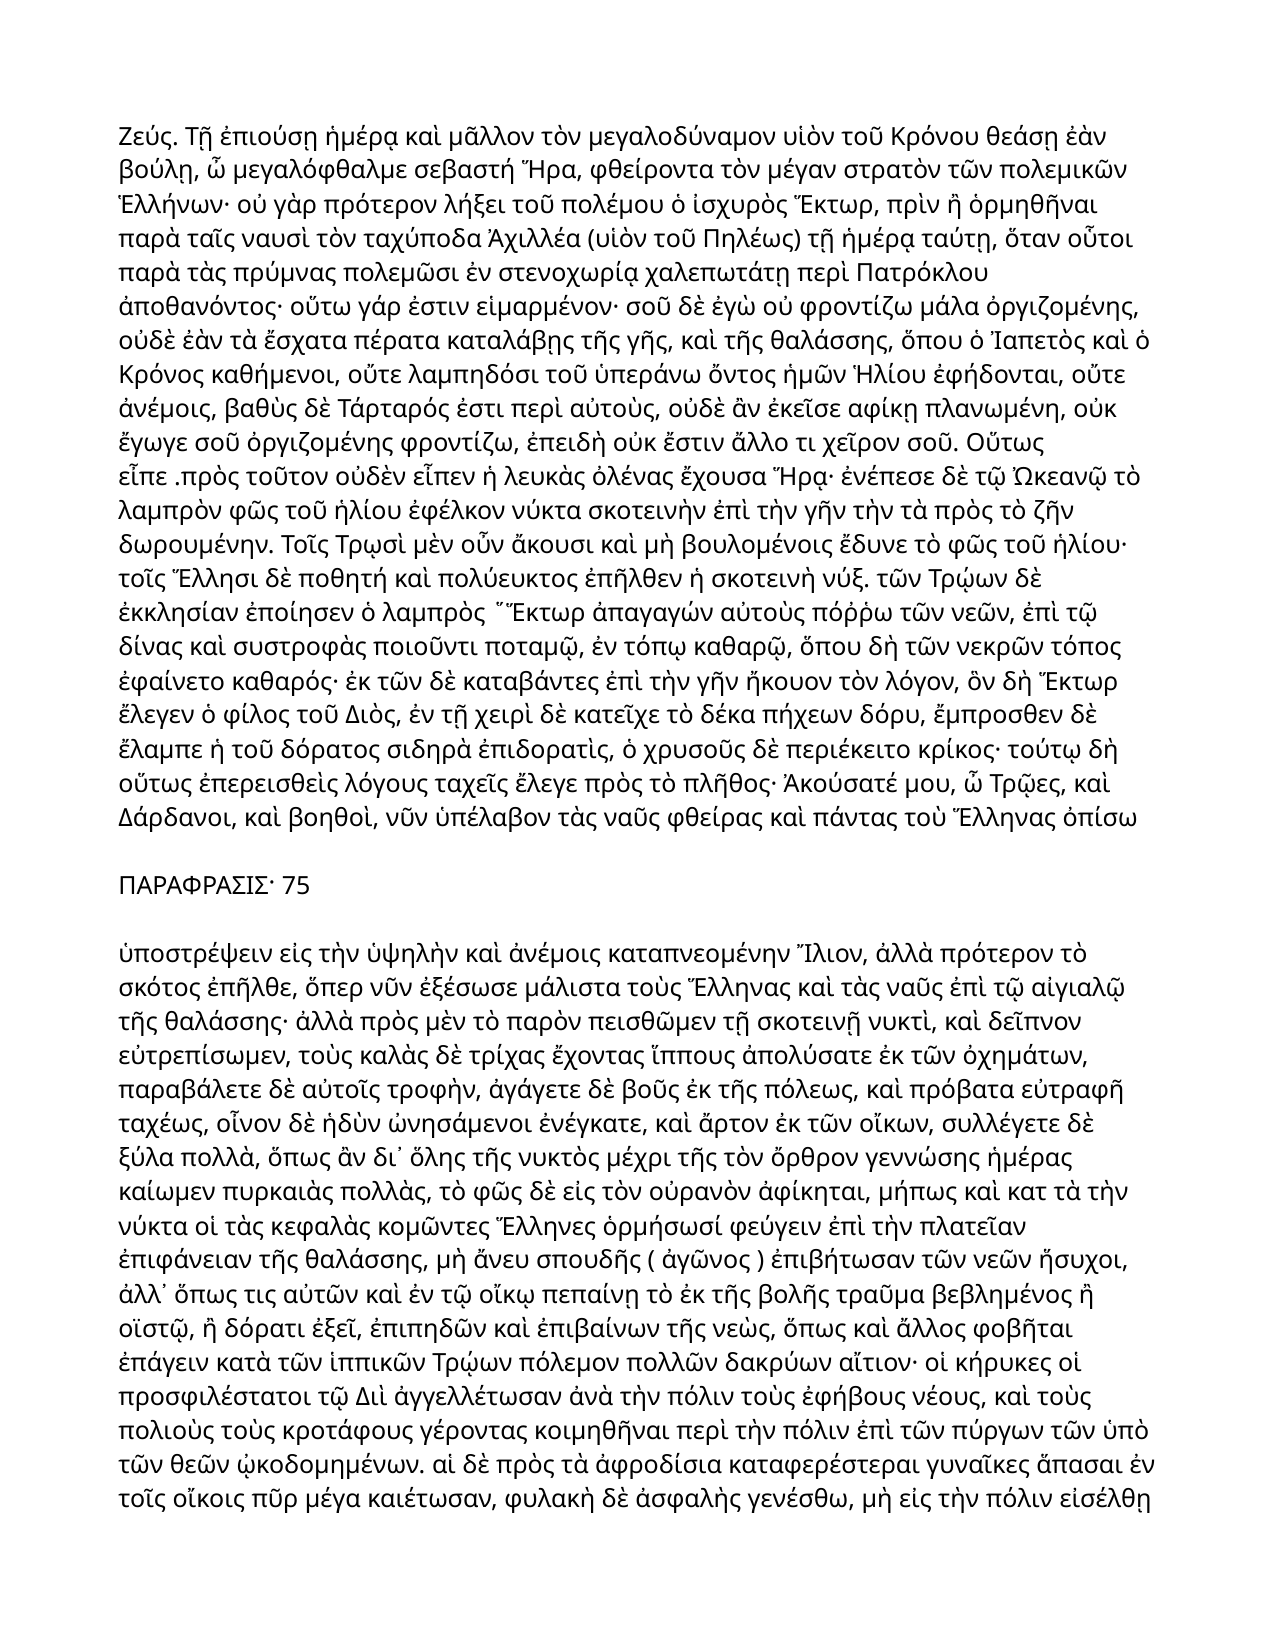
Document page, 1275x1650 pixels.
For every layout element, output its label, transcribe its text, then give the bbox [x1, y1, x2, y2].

text Ζεύς. Τῇ ἐπιούσῃ ἡμέρᾳ καὶ μᾶλλον τὸν μεγαλοδύναμον υἱὸν τοῦ Κρόνου θεάσῃ ἐὰν βούλῃ, ὦ μεγαλόφθαλμε σεβαστή Ἥρα, φθείροντα τὸν μέγαν στρατὸν τῶν πολεμικῶν Ἑλλήνων· οὐ γὰρ πρότερον λήξει τοῦ πολέμου ὁ ἰσχυρὸς Ἕκτωρ, πρὶν ἢ ὁρμηθῆναι παρὰ ταῖς ναυσὶ τὸν ταχύποδα Ἀχιλλέα (υἱὸν τοῦ Πηλέως) τῇ ἡμέρᾳ ταύτῃ, ὅταν οὗτοι παρὰ τὰς πρύμνας πολεμῶσι ἐν στενοχωρίᾳ χαλεπωτάτῃ περὶ Πατρόκλου ἀποθανόντος· οὕτω γάρ ἐστιν εἱμαρμένον· σοῦ δὲ ἐγὼ οὐ φροντίζω μάλα ὀργιζομένης, οὐδὲ ἐὰν τὰ ἔσχατα πέρατα καταλάβῃς τῆς γῆς, καὶ τῆς θαλάσσης, ὅπου ὁ Ἰαπετὸς καὶ ὁ Κρόνος καθήμενοι, οὔτε λαμπηδόσι τοῦ ὑπεράνω ὄντος ἡμῶν Ἡλίου ἐφήδονται, οὔτε ἀνέμοις, βαθὺς δὲ Τάρταρός ἐστι περὶ αὐτοὺς, οὐδὲ ἂν ἐκεῖσε αφίκῃ πλανωμένη, οὐκ ἔγωγε σοῦ ὀργιζομένης φροντίζω, ἐπειδὴ οὐκ ἔστιν ἄλλο τι χεῖρον σοῦ. Οὕτως εἶπε .πρὸς τοῦτον οὐδὲν εἶπεν ἡ λευκὰς ὀλένας ἔχουσα Ἥρᾳ· ἐνέπεσε δὲ τῷ Ὠκεανῷ τὸ λαμπρὸν φῶς τοῦ ἡλίου ἐφέλκον νύκτα σκοτεινὴν ἐπὶ τὴν γῆν τὴν τὰ πρὸς τὸ ζῆν δωρουμένην. Τοῖς Τρῳσὶ μὲν οὖν ἄκουσι καὶ μὴ βουλομένοις ἔδυνε τὸ φῶς τοῦ ἡλίου· τοῖς Ἕλλησι δὲ ποθητή καὶ πολύευκτος ἐπῆλθεν ἡ σκοτεινὴ νύξ. τῶν Τρῴων δὲ ἐκκλησίαν ἐποίησεν ὁ λαμπρὸς ῞Ἕκτωρ ἀπαγαγών αὐτοὺς πόῤῥω τῶν νεῶν, ἐπὶ τῷ δίνας καὶ συστροφὰς ποιοῦντι ποταμῷ, ἐν τόπῳ καθαρῷ, ὅπου δὴ τῶν νεκρῶν τόπος ἐφαίνετο καθαρός· ἐκ τῶν δὲ καταβάντες ἐπὶ τὴν γῆν ἤκουον τὸν λόγον, ὃν δὴ Ἕκτωρ ἔλεγεν ὁ φίλος τοῦ Διὸς, ἐν τῇ χειρὶ δὲ κατεῖχε τὸ δέκα πήχεων δόρυ, ἔμπροσθεν δὲ ἔλαμπε ἡ τοῦ δόρατος σιδηρὰ ἐπιδορατὶς, ὁ χρυσοῦς δὲ περιέκειτο κρίκος· τούτῳ δὴ οὕτως ἐπερεισθεὶς λόγους ταχεῖς ἔλεγε πρὸς τὸ πλῆθος· Ἀκούσατέ μου, ὦ Τρῷες, καὶ Δάρδανοι, καὶ βοηθοὶ, νῦν ὑπέλαβον τὰς ναῦς φθείρας καὶ πάντας τοὺ Ἕλληνας ὀπίσω [118, 118, 1157, 833]
text ὑποστρέψειν εἰς τὴν ὑψηλὴν καὶ ἀνέμοις καταπνεομένην Ἴλιον, ἀλλὰ πρότερον τὸ σκότος ἐπῆλθε, ὅπερ νῦν ἐξέσωσε μάλιστα τοὺς Ἕλληνας καὶ τὰς ναῦς ἐπὶ τῷ αἰγιαλῷ τῆς θαλάσσης· ἀλλὰ πρὸς μὲν τὸ παρὸν πεισθῶμεν τῇ σκοτεινῇ νυκτὶ, καὶ δεῖπνον εὐτρεπίσωμεν, τοὺς καλὰς δὲ τρίχας ἔχοντας ἵππους ἀπολύσατε ἐκ τῶν ὀχημάτων, παραβάλετε δὲ αὐτοῖς τροφὴν, ἀγάγετε δὲ βοῦς ἐκ τῆς πόλεως, καὶ πρόβατα εὐτραφῆ ταχέως, οἶνον δὲ ἡδὺν ὠνησάμενοι ἐνέγκατε, καὶ ἄρτον ἐκ τῶν οἴκων, συλλέγετε δὲ ξύλα πολλὰ, ὅπως ἂν δι᾽ ὅλης τῆς νυκτὸς μέχρι τῆς τὸν ὄρθρον γεννώσης ἡμέρας καίωμεν πυρκαιὰς πολλὰς, τὸ φῶς δὲ εἰς τὸν οὐρανὸν ἀφίκηται, μήπως καὶ κατ τὰ τὴν νύκτα οἱ τὰς κεφαλὰς κομῶντες Ἕλληνες ὁρμήσωσί φεύγειν ἐπὶ τὴν πλατεῖαν ἐπιφάνειαν τῆς θαλάσσης, μὴ ἄνευ σπουδῆς ( ἀγῶνος ) ἐπιβήτωσαν τῶν νεῶν ἥσυχοι, ἀλλ᾽ ὅπως τις αὐτῶν καὶ ἐν τῷ οἴκῳ πεπαίνῃ τὸ ἐκ τῆς βολῆς τραῦμα βεβλημένος ἢ οϊστῷ, ἢ δόρατι ἐξεῖ, ἐπιπηδῶν καὶ ἐπιβαίνων τῆς νεὼς, ὅπως καὶ ἄλλος φοβῆται ἐπάγειν κατὰ τῶν ἱππικῶν Τρῴων πόλεμον πολλῶν δακρύων αἴτιον· οἱ κήρυκες οἱ προσφιλέστατοι τῷ Διὶ ἀγγελλέτωσαν ἀνὰ τὴν πόλιν τοὺς ἐφήβους νέους, καὶ τοὺς πολιοὺς τοὺς κροτάφους γέροντας κοιμηθῆναι περὶ τὴν πόλιν ἐπὶ τῶν πύργων τῶν ὑπὸ τῶν θεῶν ᾠκοδομημένων. αἱ δὲ πρὸς τὰ ἀφροδίσια καταφερέστεραι γυναῖκες ἅπασαι ἐν τοῖς οἴκοις πῦρ μέγα καιέτωσαν, φυλακὴ δὲ ἀσφαλὴς γενέσθω, μὴ εἰς τὴν πόλιν εἰσέλθῃ [118, 936, 1157, 1515]
text ΠΑΡΑΦΡΑΣΙΣ· 75 [118, 867, 1157, 902]
